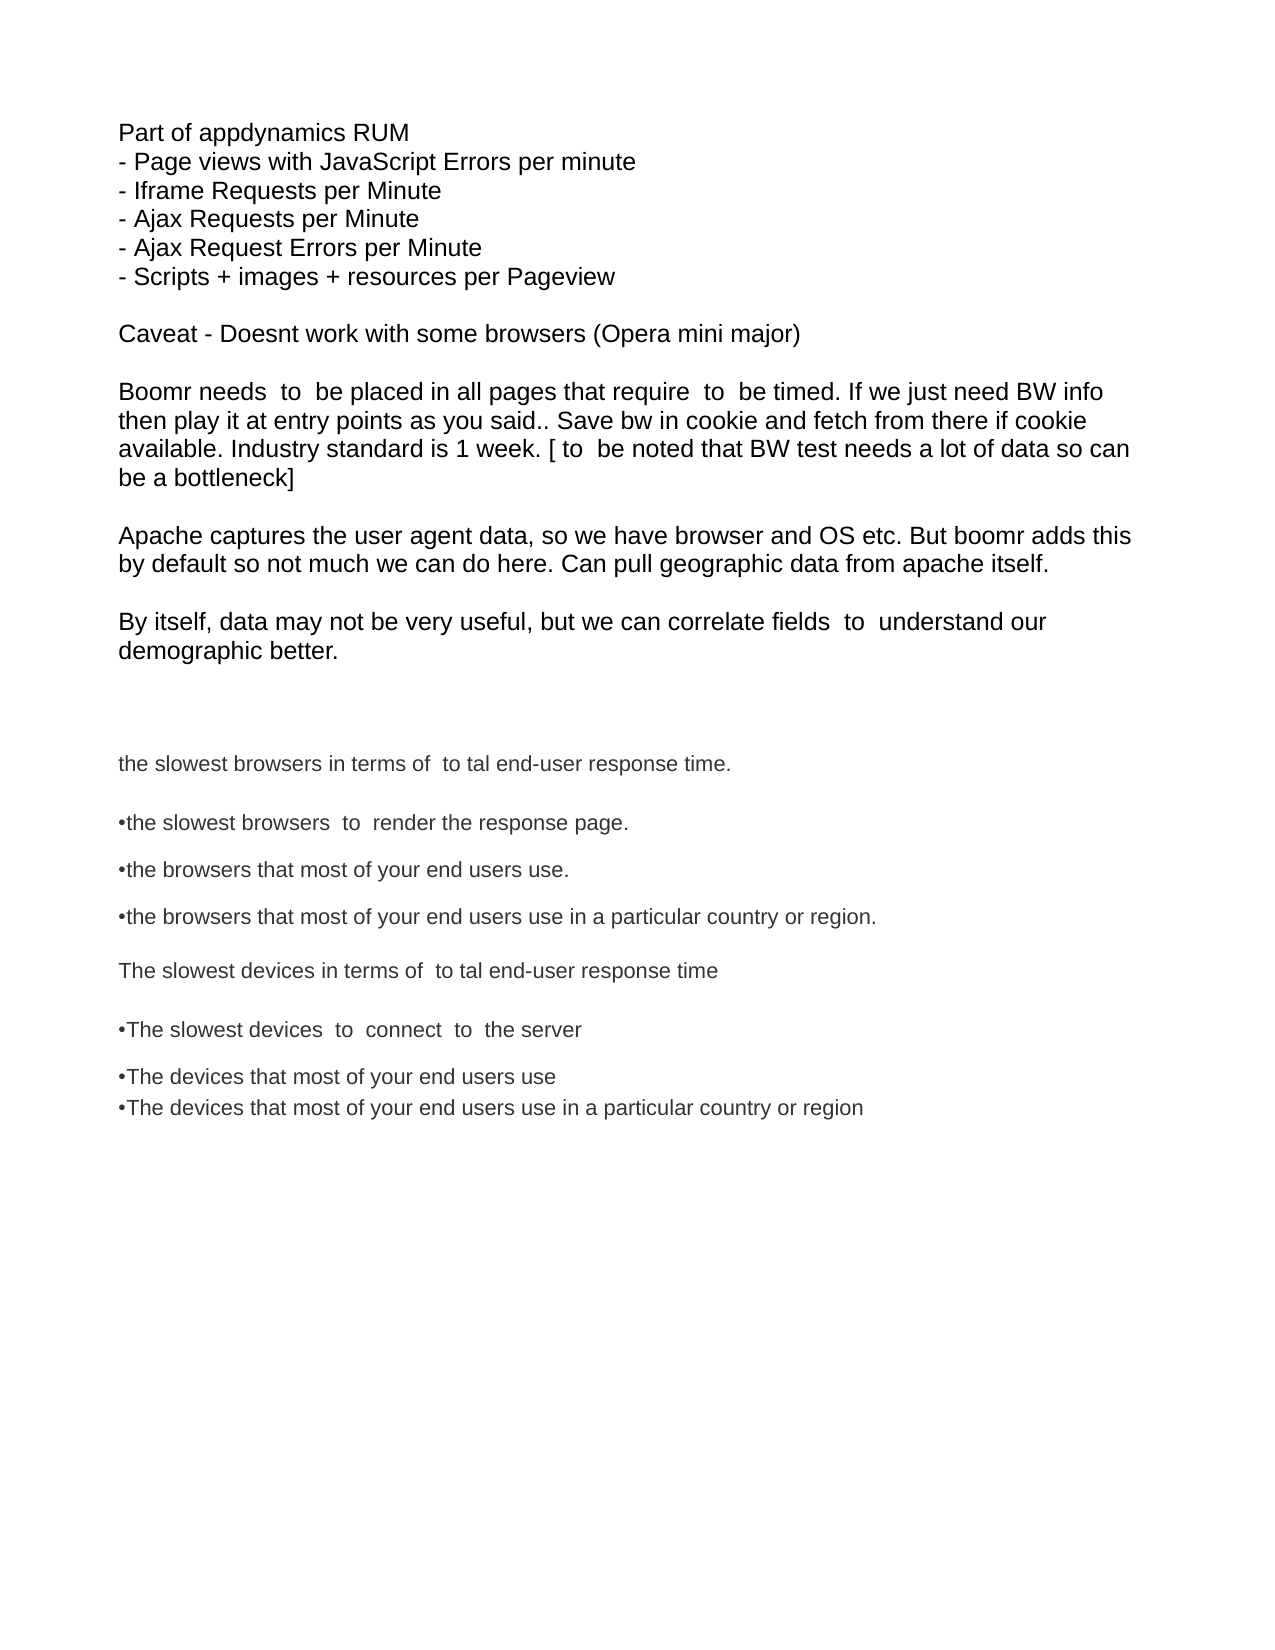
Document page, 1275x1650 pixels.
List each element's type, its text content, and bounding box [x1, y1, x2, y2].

list The slowest devices to connect to the server [118, 1011, 1157, 1042]
text the slowest browsers in terms of to tal end-user response time. [118, 751, 1157, 776]
text Apache captures the user agent data, so we have browser and OS etc. But boomr adds this by default so not much we can do here. Can pull geographic data from apache itself. [118, 521, 1157, 578]
text Boomr needs to be placed in all pages that require to be timed. If we just need BW info then play it at entry points as you said.. Save bw in cookie and fetch from there if cookie available. Industry standard is 1 week. [ to be noted that BW test needs a lot of data so can be a bottleneck] [118, 377, 1157, 492]
list the browsers that most of your end users use in a particular country or region. [118, 898, 1157, 929]
text - Page views with JavaScript Errors per minute [118, 147, 1157, 176]
list the slowest browsers to render the response page. [118, 804, 1157, 835]
text - Ajax Requests per Minute [118, 204, 1157, 233]
list The devices that most of your end users use [118, 1058, 1157, 1089]
text Caveat - Doesnt work with some browsers (Opera mini major) [118, 319, 1157, 348]
text - Scripts + images + resources per Pageview [118, 262, 1157, 291]
list the browsers that most of your end users use. [118, 851, 1157, 882]
text By itself, data may not be very useful, but we can correlate fields to understand our demographic better. [118, 607, 1157, 664]
text - Iframe Requests per Minute [118, 176, 1157, 204]
list The devices that most of your end users use in a particular country or region [118, 1089, 1157, 1120]
text Part of appdynamics RUM [118, 118, 1157, 147]
text The slowest devices in terms of to tal end-user response time [118, 958, 1157, 983]
text - Ajax Request Errors per Minute [118, 233, 1157, 262]
